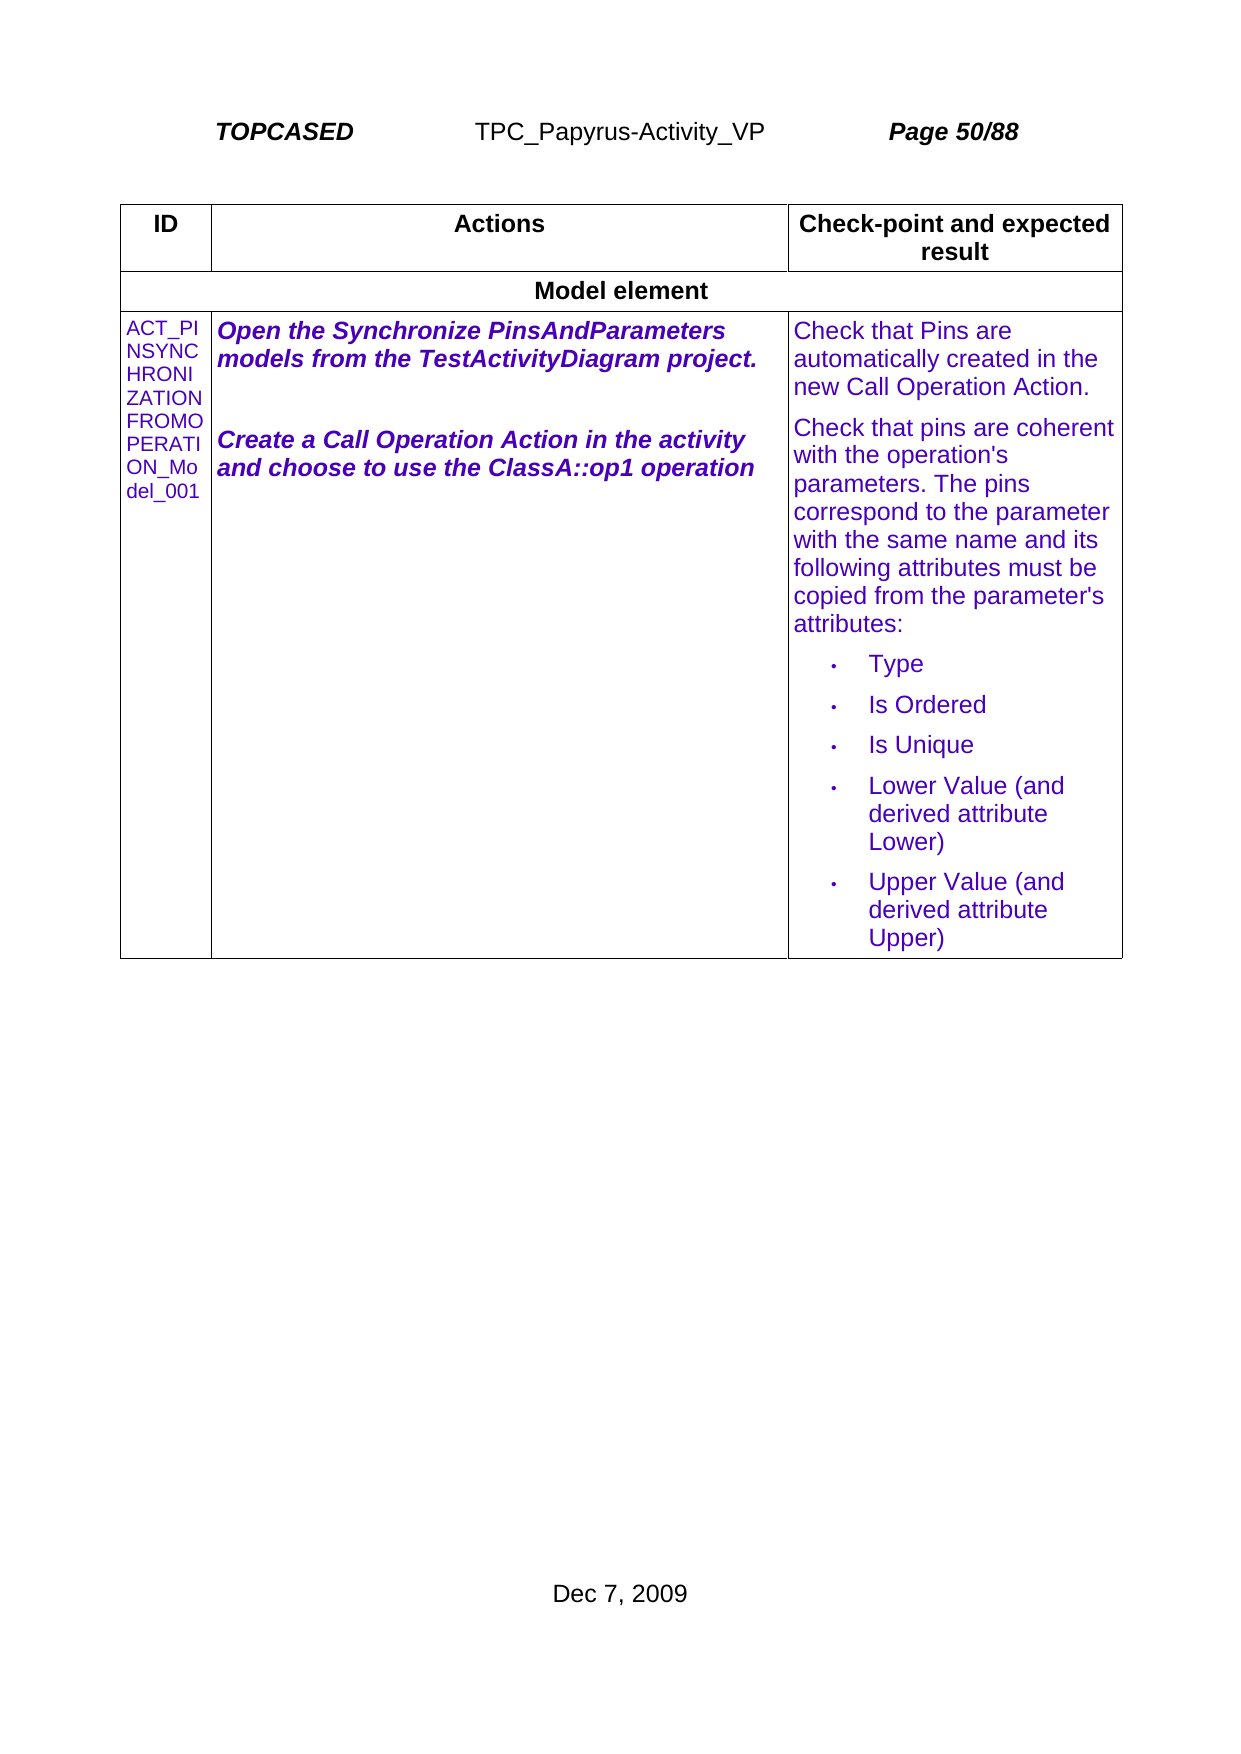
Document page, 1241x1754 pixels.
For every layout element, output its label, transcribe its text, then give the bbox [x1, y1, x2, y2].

table_cell Open the Synchronize PinsAndParameters models from the TestActivityDiagram project. Create a Call Operation Action in the activity and choose to use the ClassA::op1 operation [212, 312, 787, 958]
table_cell Model element [121, 272, 1122, 311]
table_header Actions [212, 205, 787, 271]
table_cell Check that Pins are automatically created in the new Call Operation Action. Check that pins are coherent with the operation's parameters. The pins correspond to the parameter with the same name and its following attributes must be copied from the parameter's attributes: Type Is Ordered Is Unique Lower Value (and derived attribute Lower) Upper Value (and derived attribute Upper) [789, 312, 1122, 958]
table_header ID [121, 205, 211, 271]
table_header Check-point and expected result [789, 205, 1122, 271]
table_cell ACT_PINSYNCHRONIZATIONFROMOPERATION_Model_001 [121, 312, 211, 958]
